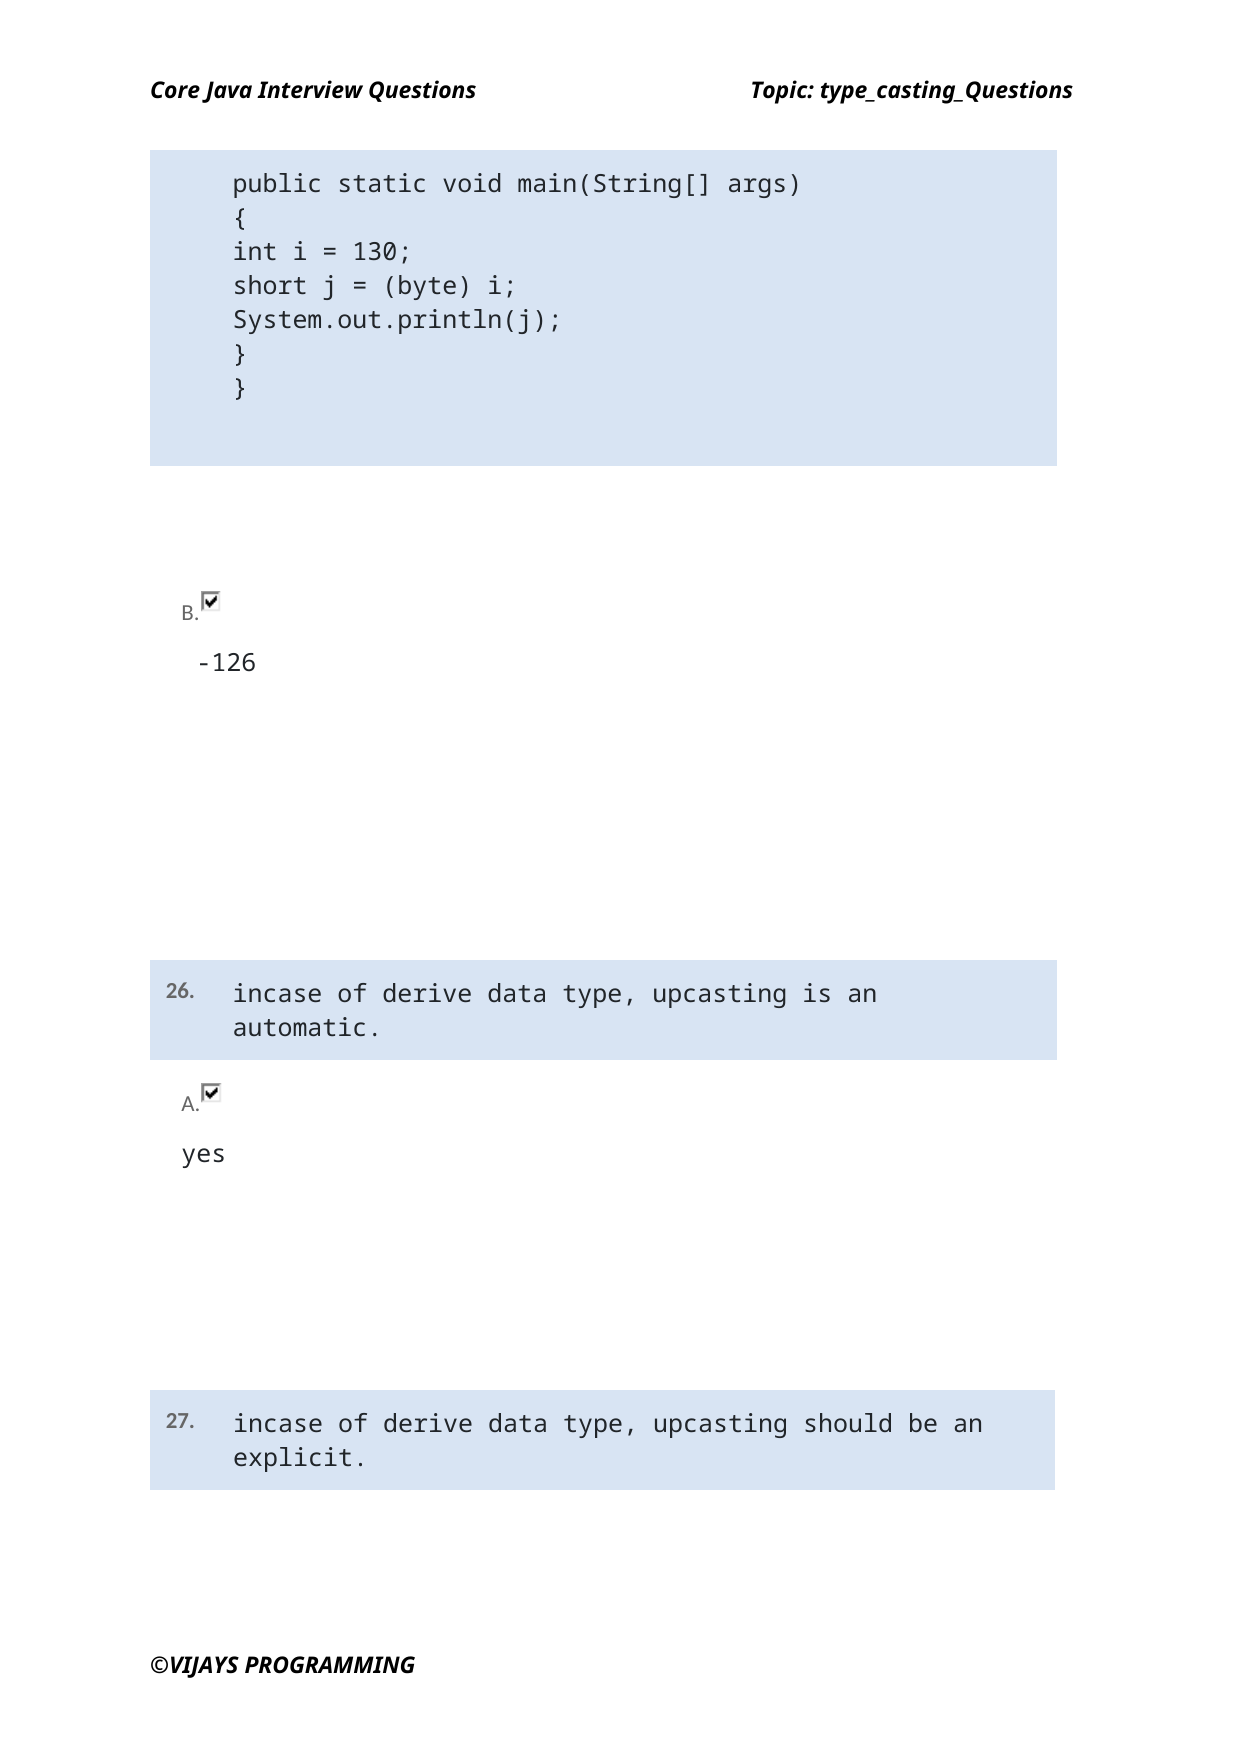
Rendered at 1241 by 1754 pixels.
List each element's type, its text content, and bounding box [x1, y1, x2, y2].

table_header [181, 781, 250, 849]
table_cell 26. [150, 960, 217, 1060]
table_header [150, 150, 217, 466]
table_header [181, 1272, 242, 1374]
table_header public static void main(String[] args) { int i = 130; short j = (byte) i; System.out.println(j); } } [217, 150, 1057, 466]
table_header [181, 1505, 242, 1558]
table_header incase of derive data type, upcasting should be an explicit. [217, 1390, 1055, 1490]
table_header B. -126 [181, 584, 264, 781]
table_cell [150, 466, 1090, 960]
table_cell incase of derive data type, upcasting is an automatic. [217, 960, 1057, 1060]
table_header [1055, 1390, 1090, 1490]
table_header A. yes [181, 1075, 247, 1272]
table_header [181, 482, 442, 584]
table_cell [1058, 960, 1090, 1060]
table_header 27. [150, 1390, 217, 1490]
table_cell [150, 1060, 1090, 1390]
table_cell [150, 1490, 1090, 1574]
table_header [1058, 150, 1090, 466]
